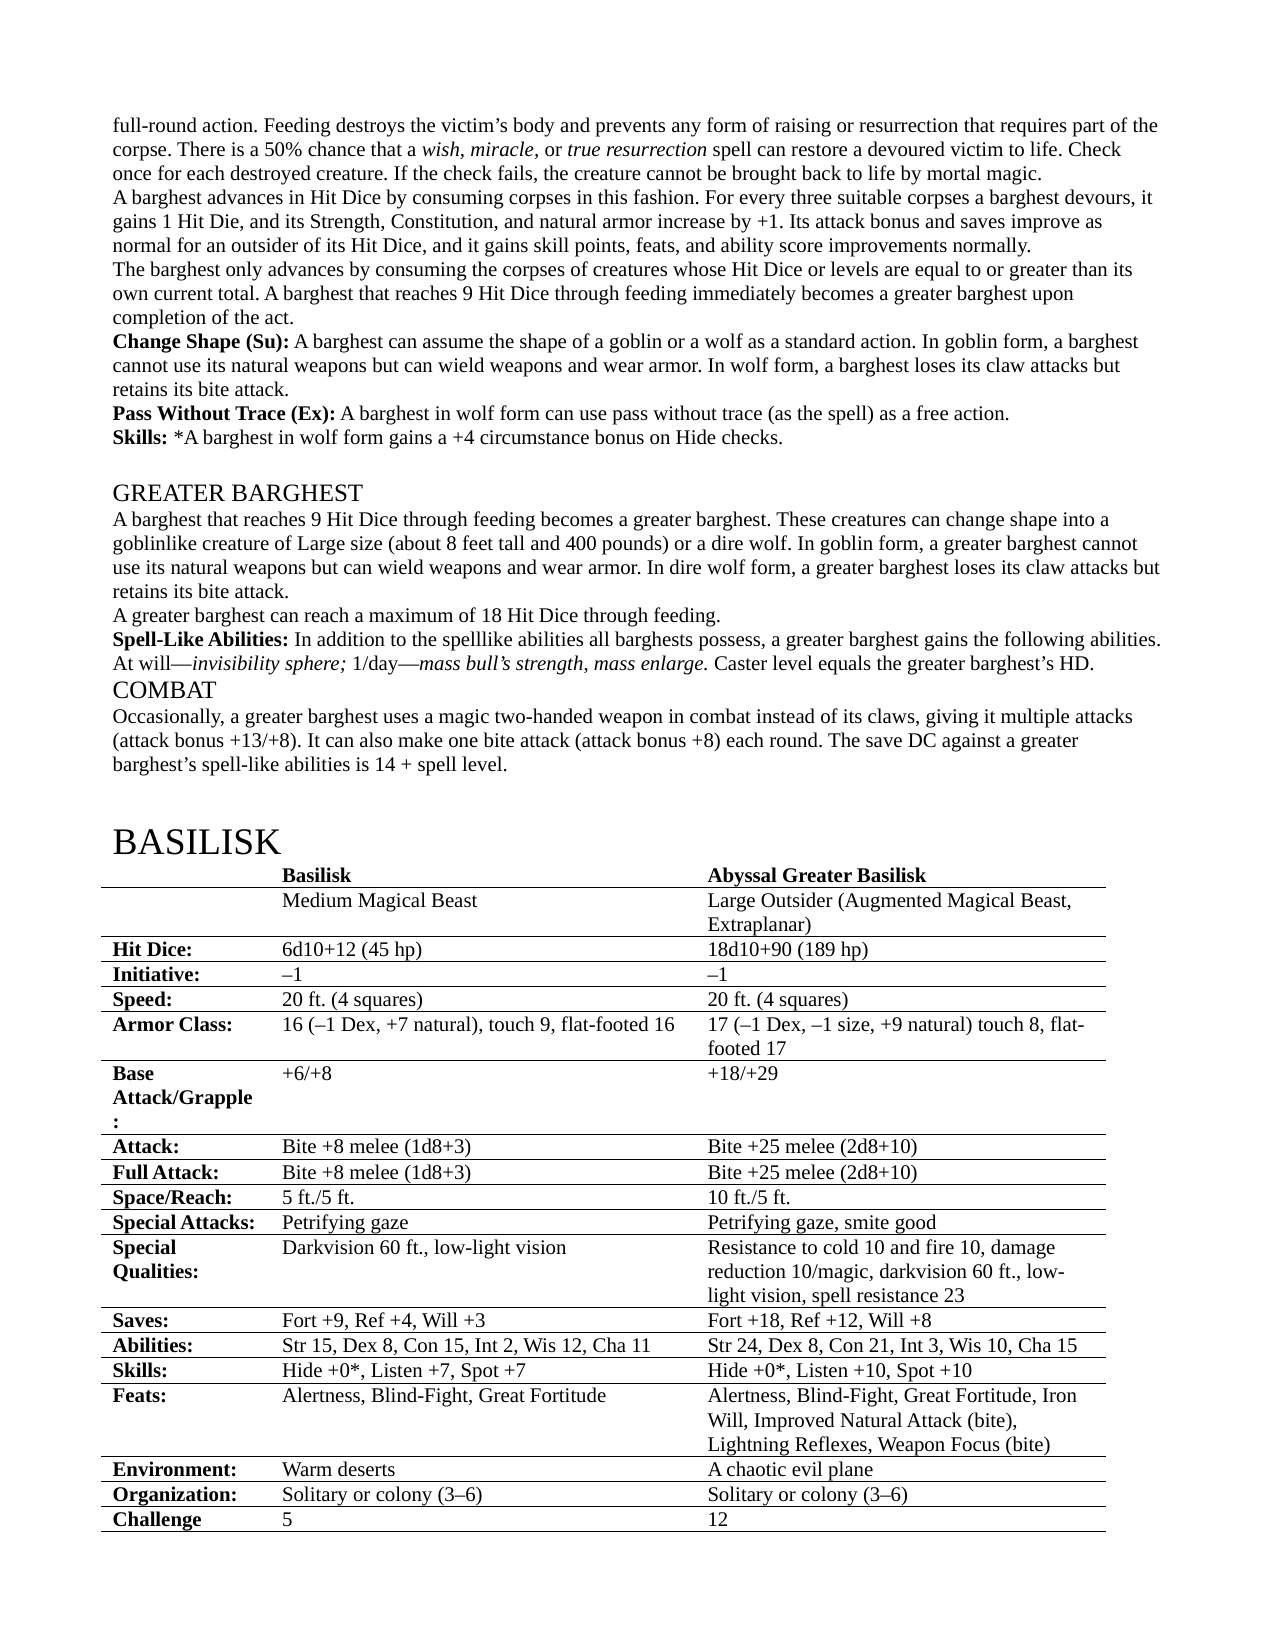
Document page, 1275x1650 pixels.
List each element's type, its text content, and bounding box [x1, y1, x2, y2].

text Spell-Like Abilities: In addition to the spelllike abilities all barghests possess, a greater barghest gains the following abilities. At will—invisibility sphere; 1/day—mass bull’s strength, mass enlarge. Caster level equals the greater barghest’s HD. [112, 627, 1162, 675]
table_cell +6/+8 [271, 1061, 696, 1133]
table_cell 5 ft./5 ft. [271, 1185, 696, 1209]
table_cell 18d10+90 (189 hp) [696, 937, 1106, 961]
table_cell Speed: [101, 987, 271, 1011]
table_cell 6d10+12 (45 hp) [271, 937, 696, 961]
text A greater barghest can reach a maximum of 18 Hit Dice through feeding. [112, 603, 1162, 627]
table_cell Full Attack: [101, 1160, 271, 1184]
table_cell Medium Magical Beast [271, 888, 696, 936]
table_cell A chaotic evil plane [696, 1457, 1106, 1481]
table_cell 20 ft. (4 squares) [271, 987, 696, 1011]
table_cell Base Attack/Grapple: [101, 1061, 271, 1133]
table_cell Alertness, Blind-Fight, Great Fortitude [271, 1384, 696, 1456]
table_cell Hide +0*, Listen +10, Spot +10 [696, 1358, 1106, 1382]
text Skills: *A barghest in wolf form gains a +4 circumstance bonus on Hide checks. [112, 425, 1162, 449]
table_cell Hide +0*, Listen +7, Spot +7 [271, 1358, 696, 1382]
text COMBAT [112, 675, 1162, 704]
text GREATER BARGHEST [112, 478, 1162, 507]
table_cell Special Attacks: [101, 1210, 271, 1234]
table_cell Skills: [101, 1358, 271, 1382]
table_cell Special Qualities: [101, 1235, 271, 1307]
table_cell Armor Class: [101, 1012, 271, 1060]
table_cell Petrifying gaze, smite good [696, 1210, 1106, 1234]
table_cell Challenge [101, 1507, 271, 1531]
table_cell [101, 888, 271, 936]
text BASILISK [112, 819, 1162, 862]
table_cell Abilities: [101, 1333, 271, 1357]
table_cell Saves: [101, 1308, 271, 1332]
table_cell 5 [271, 1507, 696, 1531]
table_cell –1 [271, 962, 696, 986]
table_cell Bite +25 melee (2d8+10) [696, 1160, 1106, 1184]
table_cell Attack: [101, 1135, 271, 1158]
table_cell Resistance to cold 10 and fire 10, damage reduction 10/magic, darkvision 60 ft., low-light vision, spell resistance 23 [696, 1235, 1106, 1307]
table_cell Fort +9, Ref +4, Will +3 [271, 1308, 696, 1332]
table_cell 10 ft./5 ft. [696, 1185, 1106, 1209]
text Occasionally, a greater barghest uses a magic two-handed weapon in combat instead of its claws, giving it multiple attacks (attack bonus +13/+8). It can also make one bite attack (attack bonus +8) each round. The save DC against a greater barghest’s spell-like abilities is 14 + spell level. [112, 704, 1162, 776]
table_cell +18/+29 [696, 1061, 1106, 1133]
table_cell Warm deserts [271, 1457, 696, 1481]
table_cell Bite +8 melee (1d8+3) [271, 1160, 696, 1184]
table_cell 20 ft. (4 squares) [696, 987, 1106, 1011]
text A barghest advances in Hit Dice by consuming corpses in this fashion. For every three suitable corpses a barghest devours, it gains 1 Hit Die, and its Strength, Constitution, and natural armor increase by +1. Its attack bonus and saves improve as normal for an outsider of its Hit Dice, and it gains skill points, feats, and ability score improvements normally. [112, 185, 1162, 257]
table_cell Environment: [101, 1457, 271, 1481]
text Pass Without Trace (Ex): A barghest in wolf form can use pass without trace (as the spell) as a free action. [112, 401, 1162, 425]
table_cell 12 [696, 1507, 1106, 1531]
table_cell Alertness, Blind-Fight, Great Fortitude, Iron Will, Improved Natural Attack (bite), Lightning Reflexes, Weapon Focus (bite) [696, 1384, 1106, 1456]
table_cell Large Outsider (Augmented Magical Beast, Extraplanar) [696, 888, 1106, 936]
table_cell Solitary or colony (3–6) [271, 1482, 696, 1506]
table_header [101, 863, 271, 887]
table_cell Fort +18, Ref +12, Will +8 [696, 1308, 1106, 1332]
table_cell Petrifying gaze [271, 1210, 696, 1234]
table_cell 16 (–1 Dex, +7 natural), touch 9, flat-footed 16 [271, 1012, 696, 1060]
text The barghest only advances by consuming the corpses of creatures whose Hit Dice or levels are equal to or greater than its own current total. A barghest that reaches 9 Hit Dice through feeding immediately becomes a greater barghest upon completion of the act. [112, 257, 1162, 329]
table_cell Organization: [101, 1482, 271, 1506]
table_cell Feats: [101, 1384, 271, 1456]
table_cell Space/Reach: [101, 1185, 271, 1209]
table_cell –1 [696, 962, 1106, 986]
text A barghest that reaches 9 Hit Dice through feeding becomes a greater barghest. These creatures can change shape into a goblinlike creature of Large size (about 8 feet tall and 400 pounds) or a dire wolf. In goblin form, a greater barghest cannot use its natural weapons but can wield weapons and wear armor. In dire wolf form, a greater barghest loses its claw attacks but retains its bite attack. [112, 507, 1162, 603]
table_cell Hit Dice: [101, 937, 271, 961]
table_cell Bite +8 melee (1d8+3) [271, 1135, 696, 1158]
table_cell Darkvision 60 ft., low-light vision [271, 1235, 696, 1307]
table_cell Solitary or colony (3–6) [696, 1482, 1106, 1506]
text Change Shape (Su): A barghest can assume the shape of a goblin or a wolf as a standard action. In goblin form, a barghest cannot use its natural weapons but can wield weapons and wear armor. In wolf form, a barghest loses its claw attacks but retains its bite attack. [112, 329, 1162, 401]
table_header Basilisk [271, 863, 696, 887]
table_cell Str 15, Dex 8, Con 15, Int 2, Wis 12, Cha 11 [271, 1333, 696, 1357]
text full-round action. Feeding destroys the victim’s body and prevents any form of raising or resurrection that requires part of the corpse. There is a 50% chance that a wish, miracle, or true resurrection spell can restore a devoured victim to life. Check once for each destroyed creature. If the check fails, the creature cannot be brought back to life by mortal magic. [112, 112, 1162, 185]
table_cell 17 (–1 Dex, –1 size, +9 natural) touch 8, flat-footed 17 [696, 1012, 1106, 1060]
table_cell Bite +25 melee (2d8+10) [696, 1135, 1106, 1158]
table_cell Initiative: [101, 962, 271, 986]
table_cell Str 24, Dex 8, Con 21, Int 3, Wis 10, Cha 15 [696, 1333, 1106, 1357]
table_header Abyssal Greater Basilisk [696, 863, 1106, 887]
